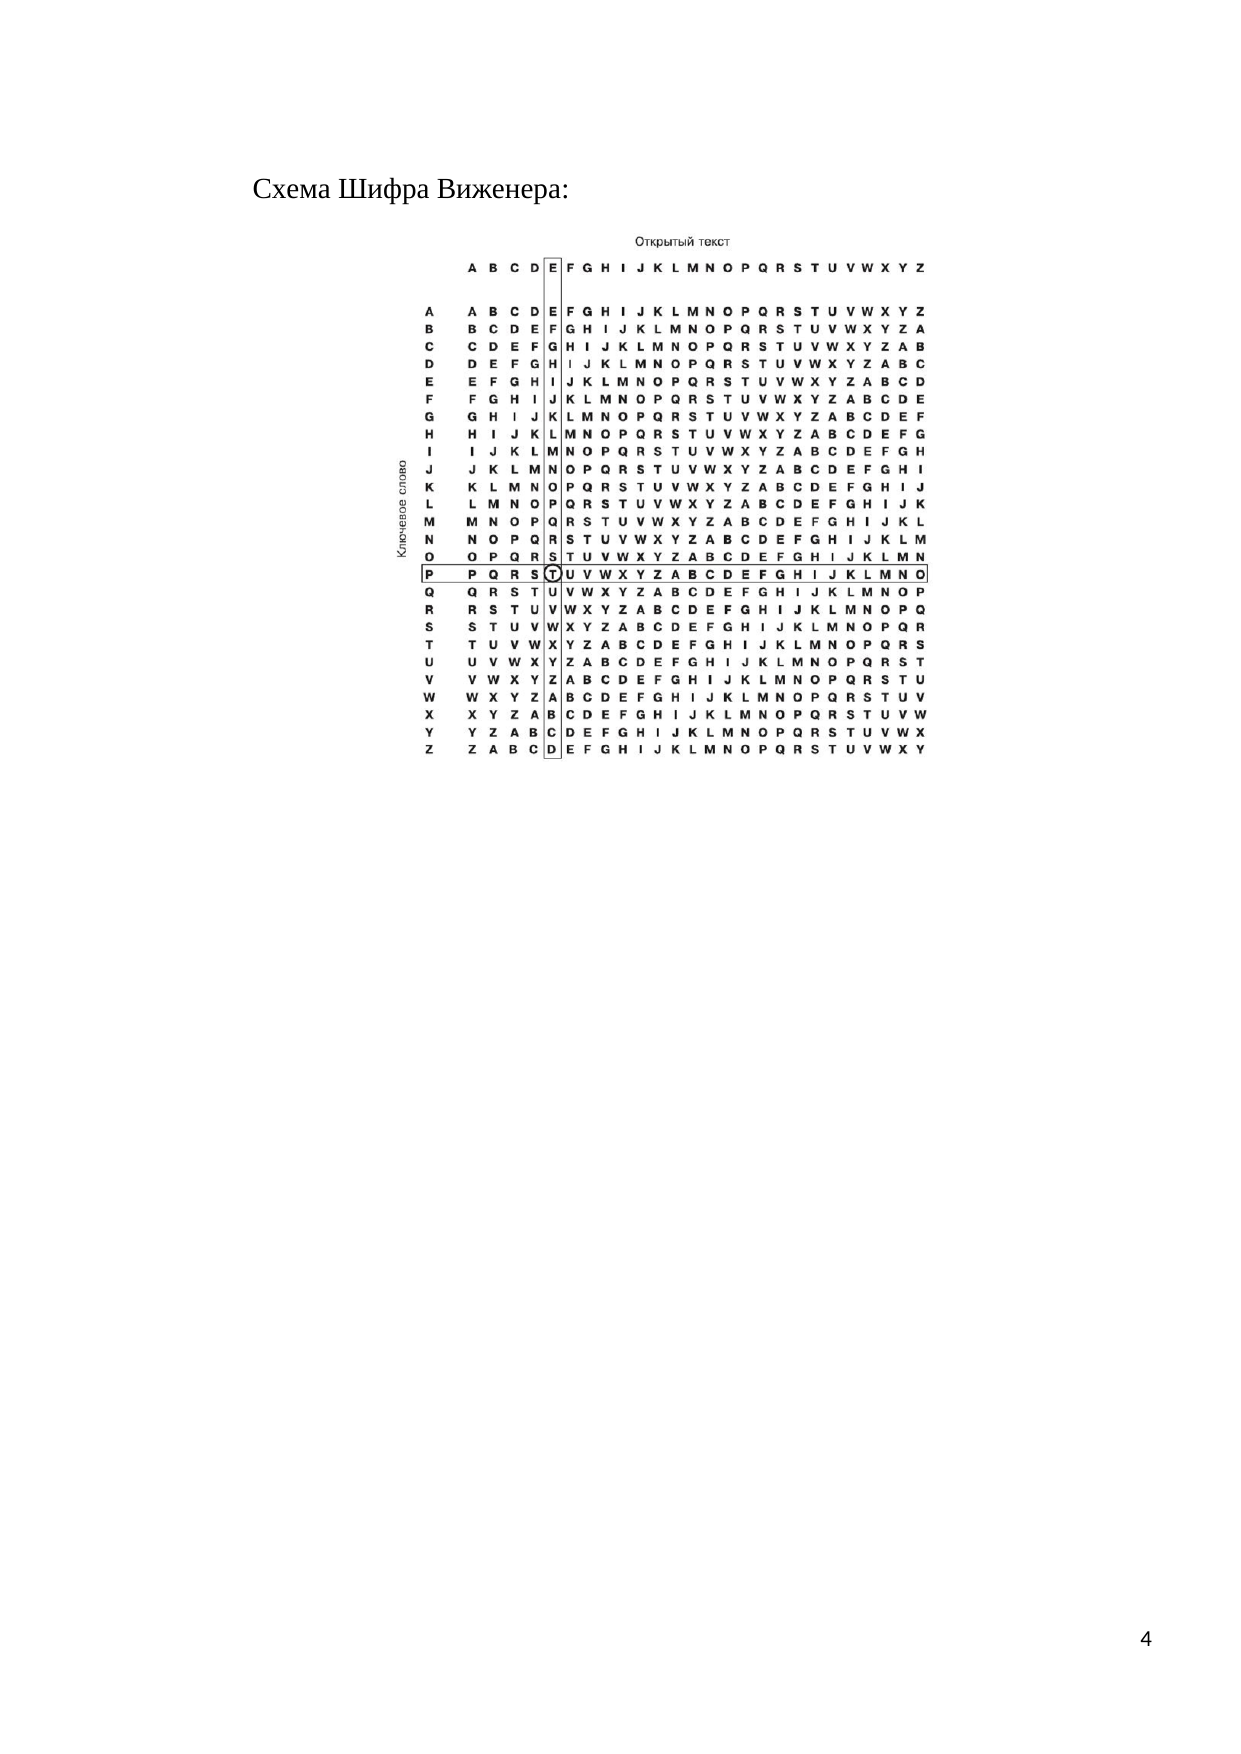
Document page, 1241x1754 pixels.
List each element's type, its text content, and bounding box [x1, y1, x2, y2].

text Схема Шифра Виженера: [177, 171, 1152, 205]
picture [393, 230, 936, 762]
